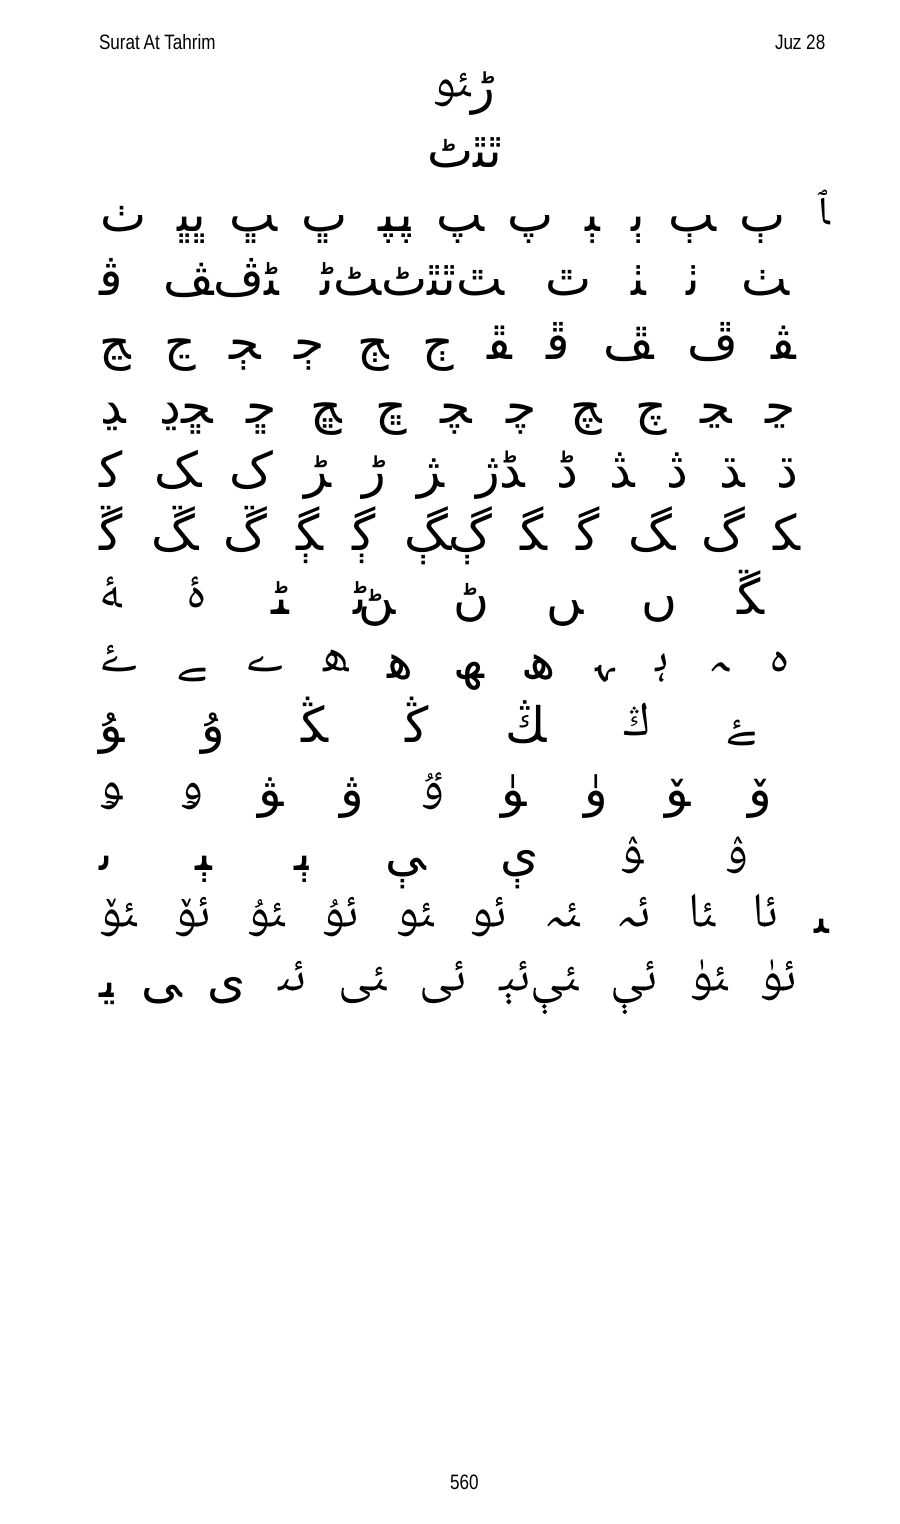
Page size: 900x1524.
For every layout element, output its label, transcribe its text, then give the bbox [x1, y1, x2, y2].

text ﯢ ﯣ ﯤ ﯥ ﯦ ﯧ ﯨ [99, 826, 829, 890]
text ﭤﭥﭦ [99, 124, 829, 188]
text ﭸ ﭹ ﭺ ﭻ ﭼ ﭽ ﭾ ﭿ ﮀ ﮁﮂ ﮃ [99, 379, 829, 443]
text ﮱ ﯓ ﯔ ﯕ ﯖ ﯗ ﯘ [99, 698, 829, 762]
text ﮝ ﮞ ﮟ ﮠ ﮡﮢ ﮣ ﮤ ﮥ [99, 571, 829, 635]
text ﭭ ﭮ ﭯ ﭰ ﭱ ﭲ ﭳ ﭴ ﭵ ﭶ ﭷ [99, 315, 829, 379]
text ﮑ ﮒ ﮓ ﮔ ﮕ ﮖﮗ ﮘ ﮙ ﮚ ﮛ ﮜ [99, 507, 829, 571]
text ﮌﯯ [99, 60, 829, 124]
text ﮦ ﮧ ﮨ ﮩ ﮪ ﮫ ﮬ ﮭ ﮮ ﮯ ﮰ [99, 635, 829, 698]
text ﯴ ﯵ ﯶ ﯷﯸ ﯹ ﯺ ﯻ ﯼ ﯽ ﯾ [99, 954, 829, 1018]
text ﯙ ﯚ ﯛ ﯜ ﯝ ﯞ ﯟ ﯠ ﯡ [99, 762, 829, 826]
text ﯩ ﯪ ﯫ ﯬ ﯭ ﯮ ﯯ ﯰ ﯱ ﯲ ﯳ [99, 890, 829, 954]
text ﭟ ﭠ ﭡ ﭢ ﭣﭤﭥﭦﭧﭨ ﭩﭪﭫ ﭬ [99, 252, 829, 315]
text ﭑ ﭒ ﭓ ﭔ ﭕ ﭖ ﭗ ﭘﭙ ﭚ ﭛ ﭜﭝ ﭞ [99, 188, 829, 252]
text ﮄ ﮅ ﮆ ﮇ ﮈ ﮉﮊ ﮋ ﮌ ﮍ ﮎ ﮏ ﮐ [99, 443, 829, 507]
